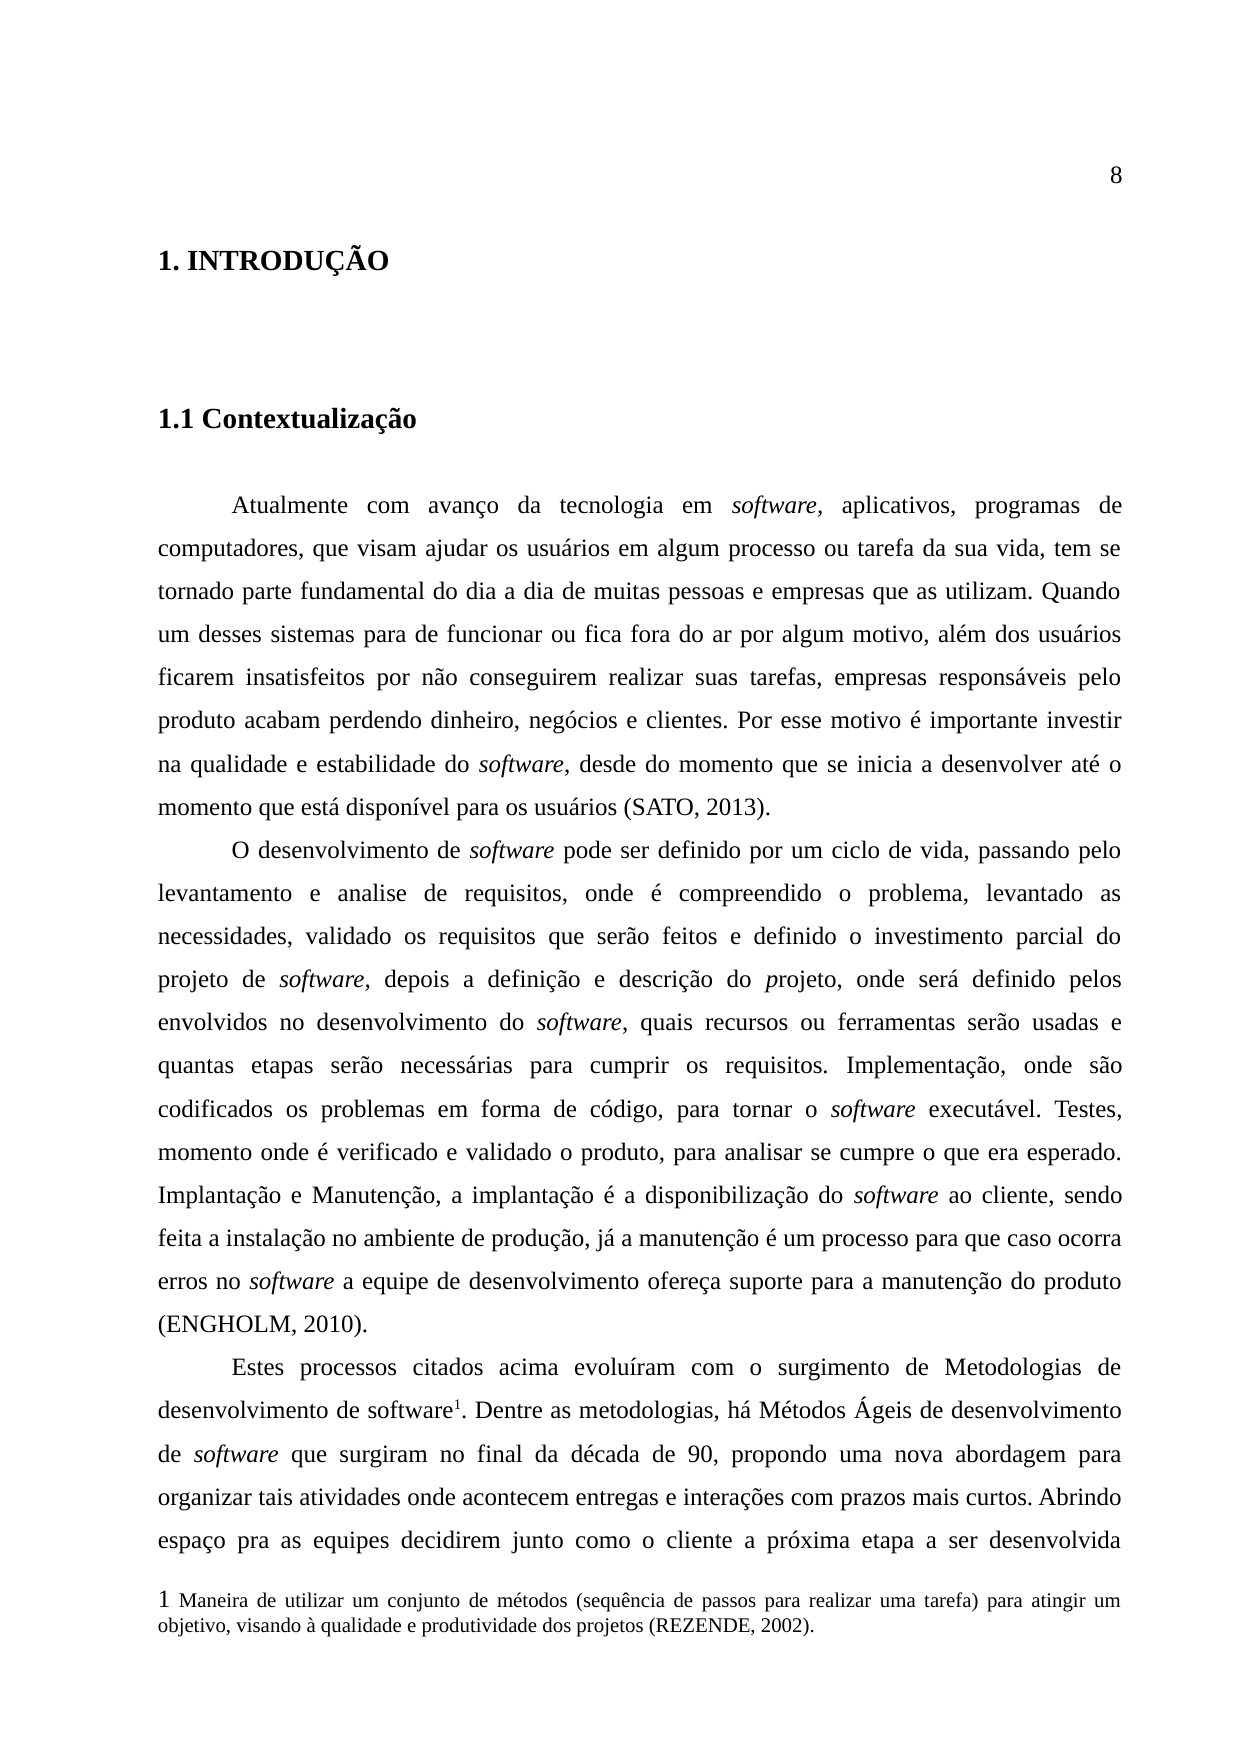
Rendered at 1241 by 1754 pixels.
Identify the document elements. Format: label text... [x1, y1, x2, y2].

text O desenvolvimento de software pode ser definido por um ciclo de vida, passando pelo levantamento e analise de requisitos, onde é compreendido o problema, levantado as necessidades, validado os requisitos que serão feitos e definido o investimento parcial do projeto de software, depois a definição e descrição do projeto, onde será definido pelos envolvidos no desenvolvimento do software, quais recursos ou ferramentas serão usadas e quantas etapas serão necessárias para cumprir os requisitos. Implementação, onde são codificados os problemas em forma de código, para tornar o software executável. Testes, momento onde é verificado e validado o produto, para analisar se cumpre o que era esperado. Implantação e Manutenção, a implantação é a disponibilização do software ao cliente, sendo feita a instalação no ambiente de produção, já a manutenção é um processo para que caso ocorra erros no software a equipe de desenvolvimento ofereça suporte para a manutenção do produto (ENGHOLM, 2010). [158, 835, 1122, 1338]
subtitle 1.1 Contextualização [158, 401, 1122, 434]
subtitle 1. INTRODUÇÃO [158, 243, 1122, 277]
text Maneira de utilizar um conjunto de métodos (sequência de passos para realizar uma tarefa) para atingir um objetivo, visando à qualidade e produtividade dos projetos (REZENDE, 2002). [158, 1584, 1122, 1637]
text Atualmente com avanço da tecnologia em software, aplicativos, programas de computadores, que visam ajudar os usuários em algum processo ou tarefa da sua vida, tem se tornado parte fundamental do dia a dia de muitas pessoas e empresas que as utilizam. Quando um desses sistemas para de funcionar ou fica fora do ar por algum motivo, além dos usuários ficarem insatisfeitos por não conseguirem realizar suas tarefas, empresas responsáveis pelo produto acabam perdendo dinheiro, negócios e clientes. Por esse motivo é importante investir na qualidade e estabilidade do software, desde do momento que se inicia a desenvolver até o momento que está disponível para os usuários (SATO, 2013). [158, 490, 1122, 821]
text Estes processos citados acima evoluíram com o surgimento de Metodologias de desenvolvimento de software. Dentre as metodologias, há Métodos Ágeis de desenvolvimento de software que surgiram no final da década de 90, propondo uma nova abordagem para organizar tais atividades onde acontecem entregas e interações com prazos mais curtos. Abrindo espaço pra as equipes decidirem junto como o cliente a próxima etapa a ser desenvolvida [158, 1352, 1122, 1554]
